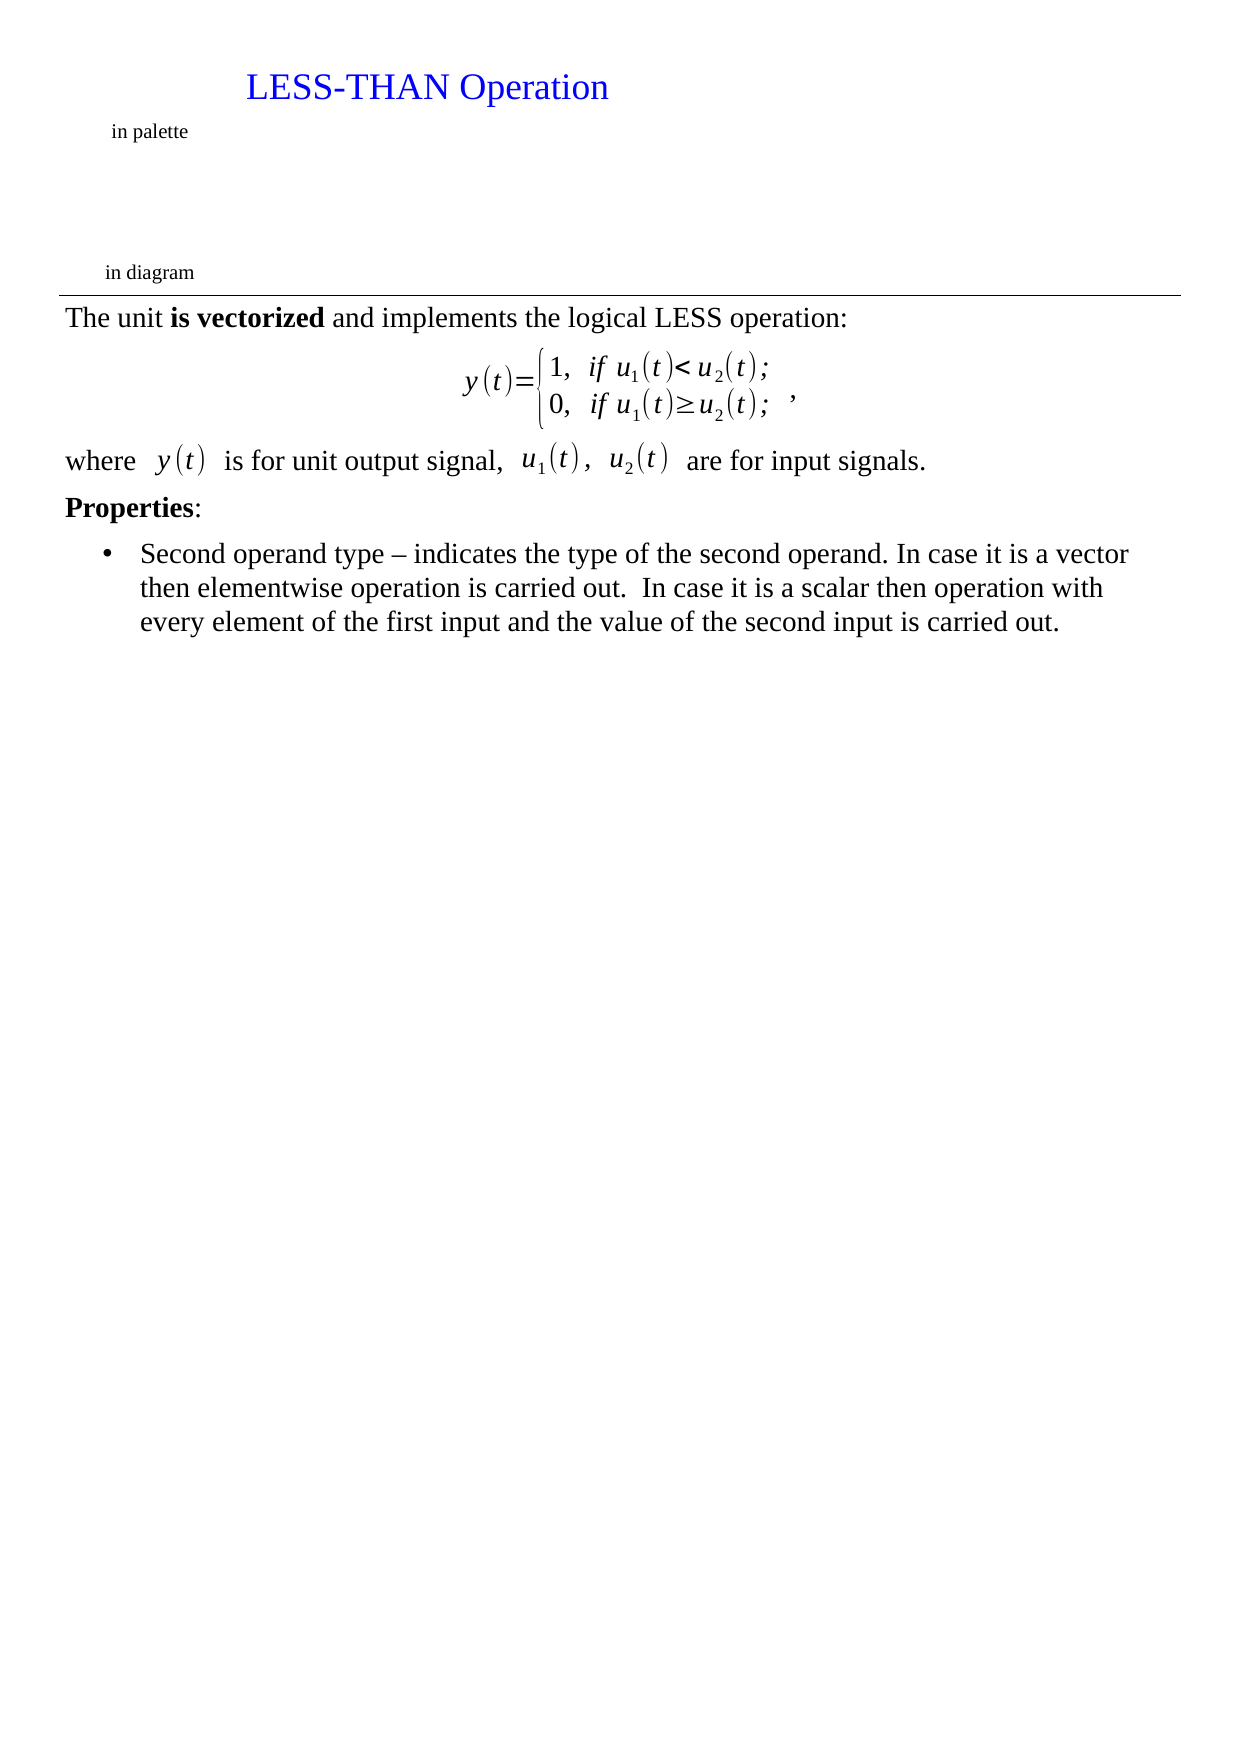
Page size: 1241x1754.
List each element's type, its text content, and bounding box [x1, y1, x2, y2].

table_cell in palette [59, 114, 240, 154]
table_header LESS-THAN Operation [240, 59, 1181, 114]
table_cell [240, 154, 1181, 254]
table_cell The unit is vectorized and implements the logical LESS operation: , whereis for unit output signal,are for input signals. Properties: Second operand type – indicates the type of the second operand. In case it is a vector then elementwise operation is carried out. In case it is a scalar then operation with every element of the first input and the value of the second input is carried out. [59, 296, 1181, 656]
table_cell [240, 255, 1181, 295]
table_cell [240, 114, 1181, 154]
table_cell in diagram [59, 255, 240, 295]
table_cell [59, 154, 240, 254]
table_header [59, 59, 240, 114]
